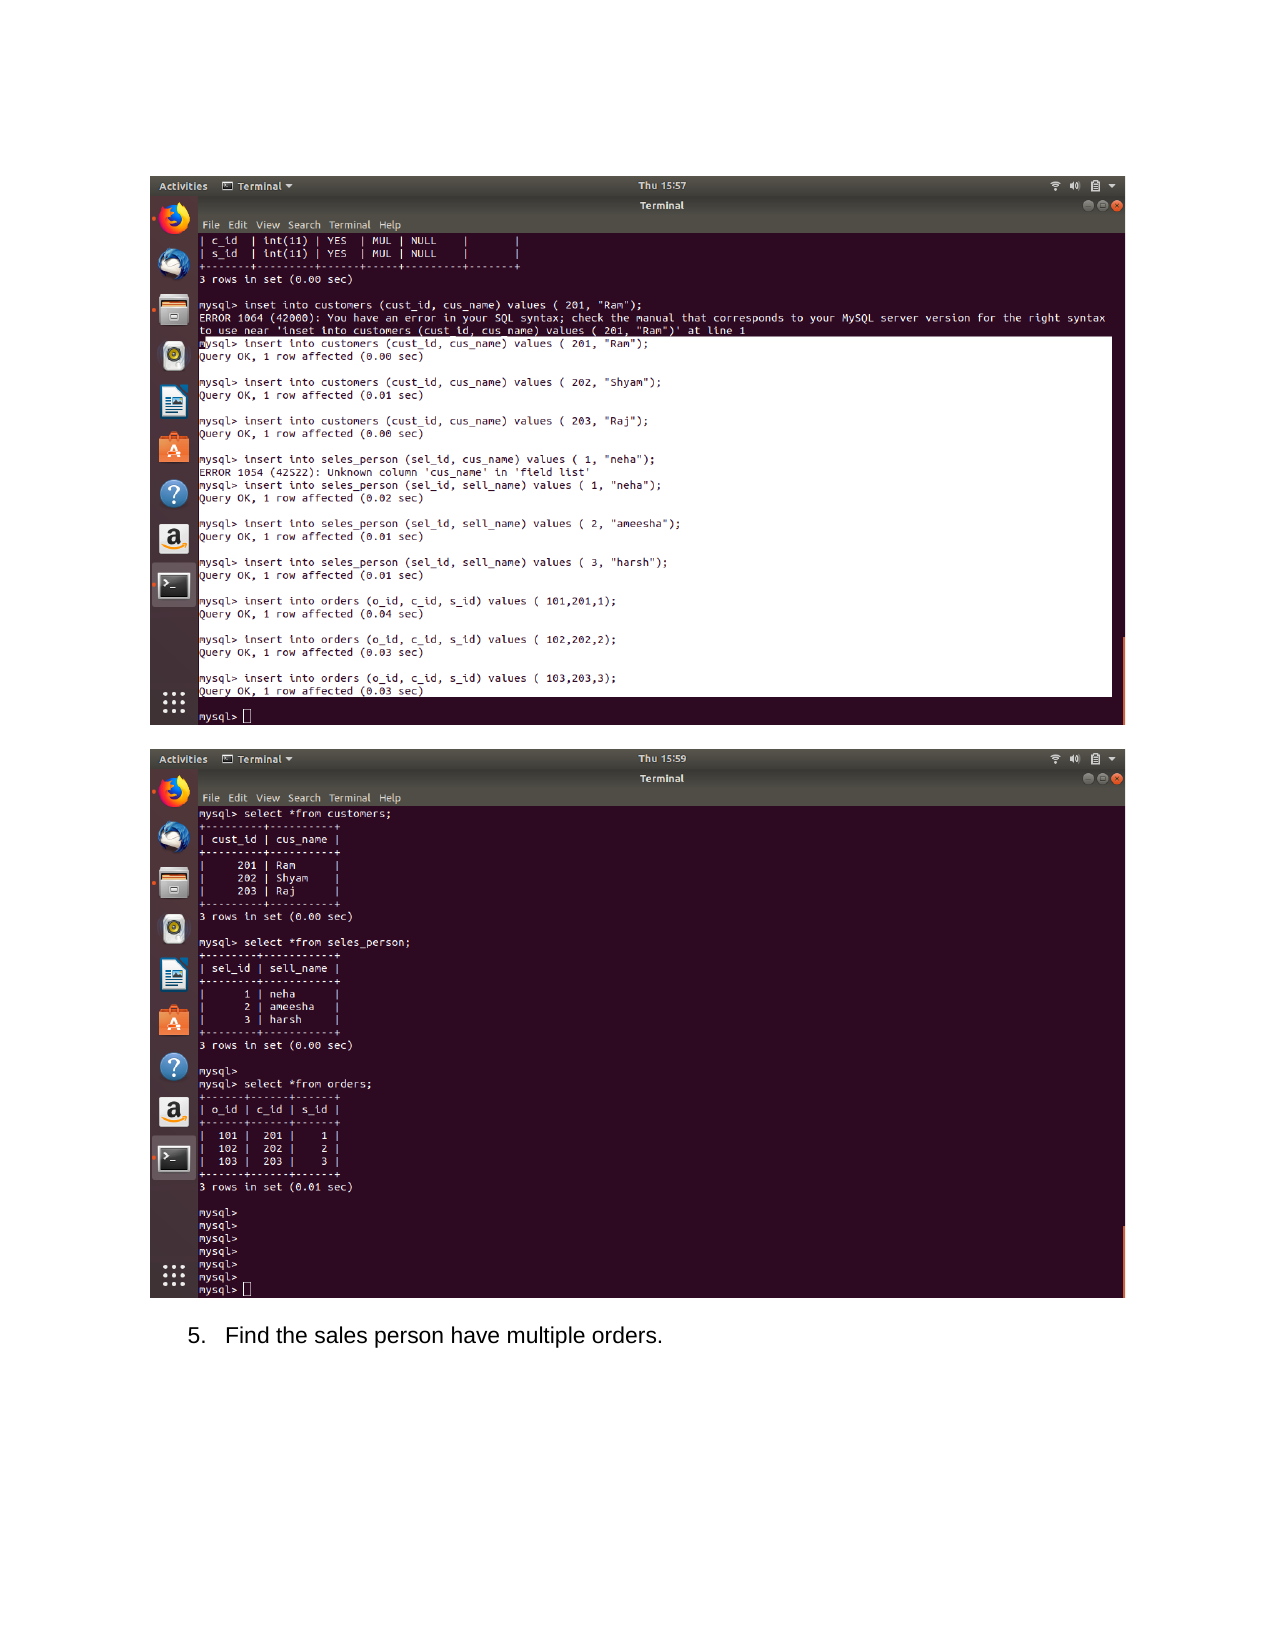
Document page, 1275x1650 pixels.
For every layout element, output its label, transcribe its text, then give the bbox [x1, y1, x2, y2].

picture [150, 749, 1125, 1298]
list Find the sales person have multiple orders. [187, 1322, 1125, 1348]
picture [150, 176, 1125, 725]
